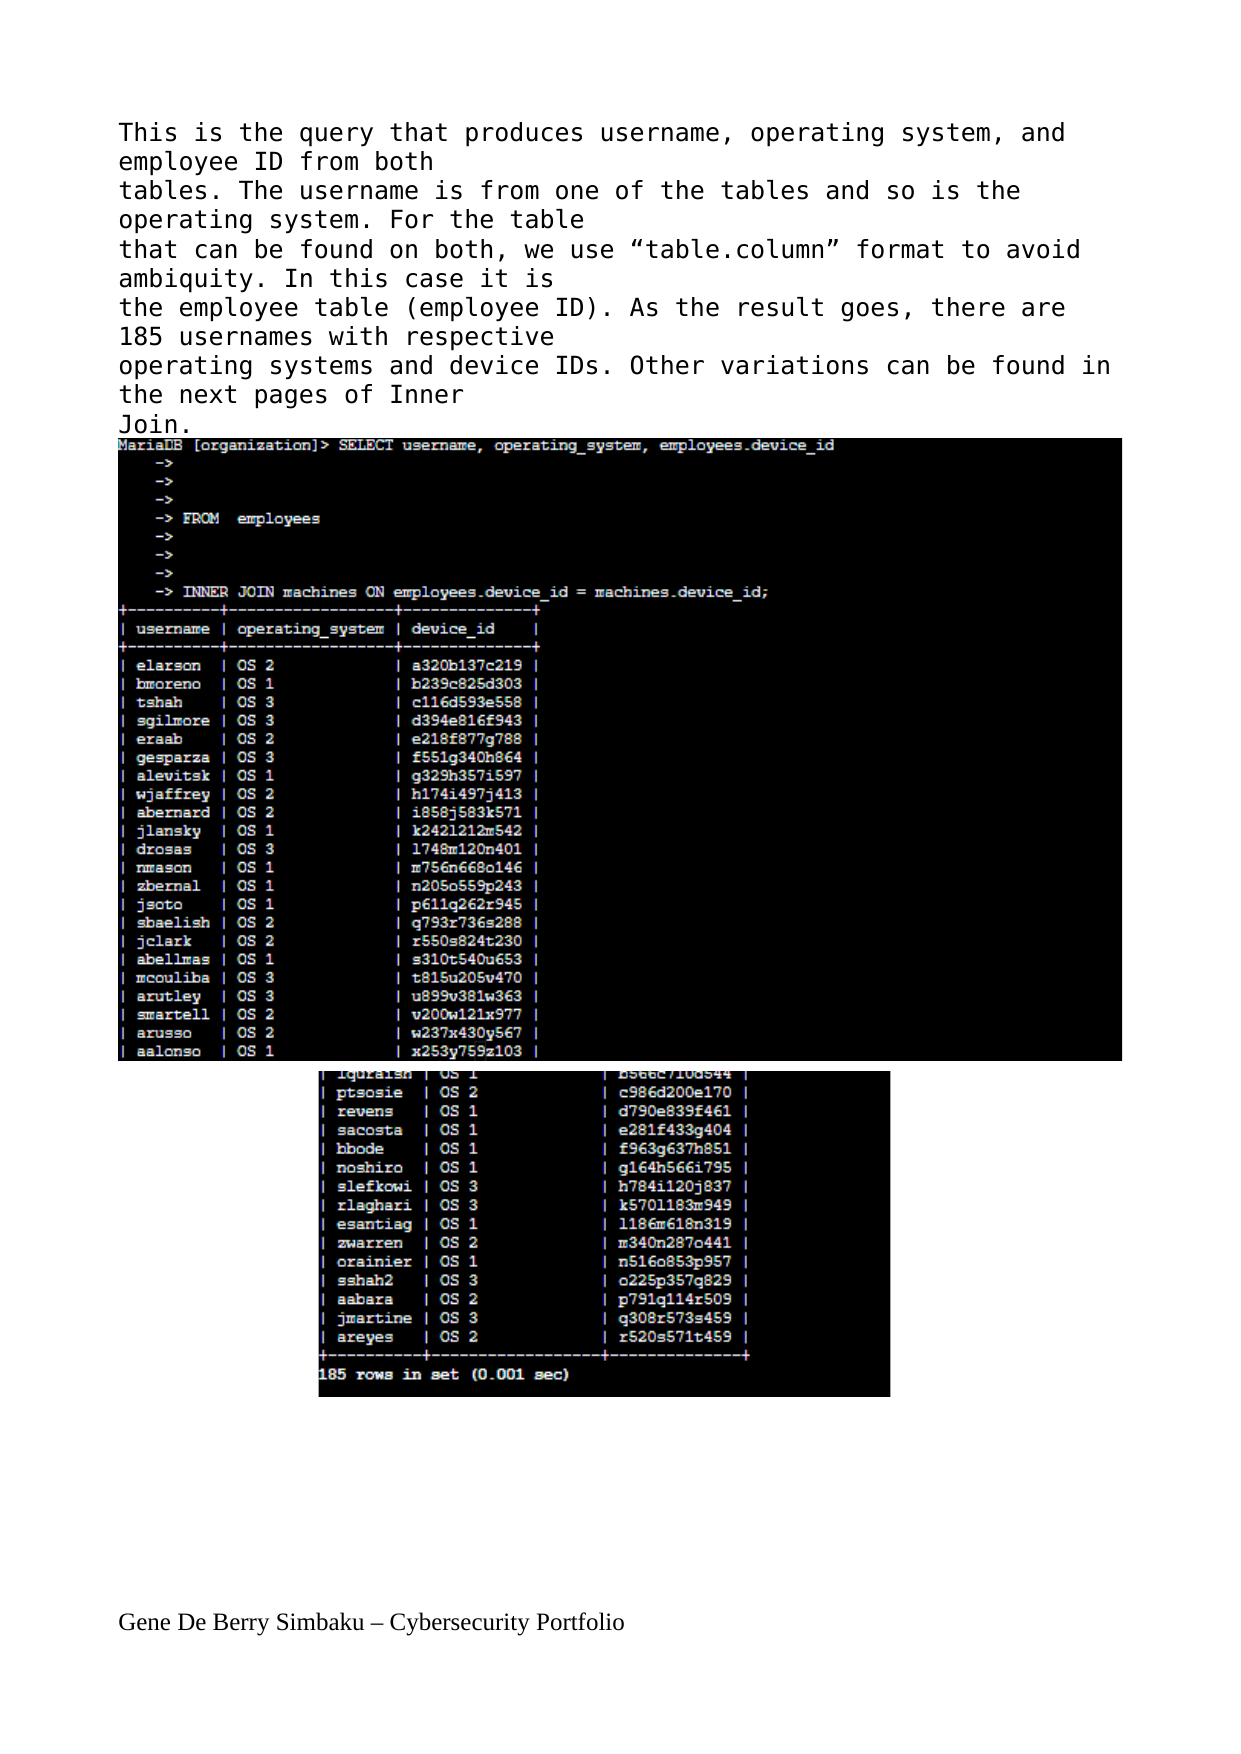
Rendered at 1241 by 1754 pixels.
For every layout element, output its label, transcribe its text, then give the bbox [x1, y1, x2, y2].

picture [118, 438, 1123, 1061]
text Join. [118, 410, 1122, 438]
text that can be found on both, we use “table.column” format to avoid ambiquity. In this case it is [118, 235, 1122, 293]
text This is the query that produces username, operating system, and employee ID from both [118, 118, 1122, 176]
picture [318, 1071, 891, 1397]
text tables. The username is from one of the tables and so is the operating system. For the table [118, 176, 1122, 235]
text the employee table (employee ID). As the result goes, there are 185 usernames with respective [118, 293, 1122, 351]
text operating systems and device IDs. Other variations can be found in the next pages of Inner [118, 351, 1122, 410]
